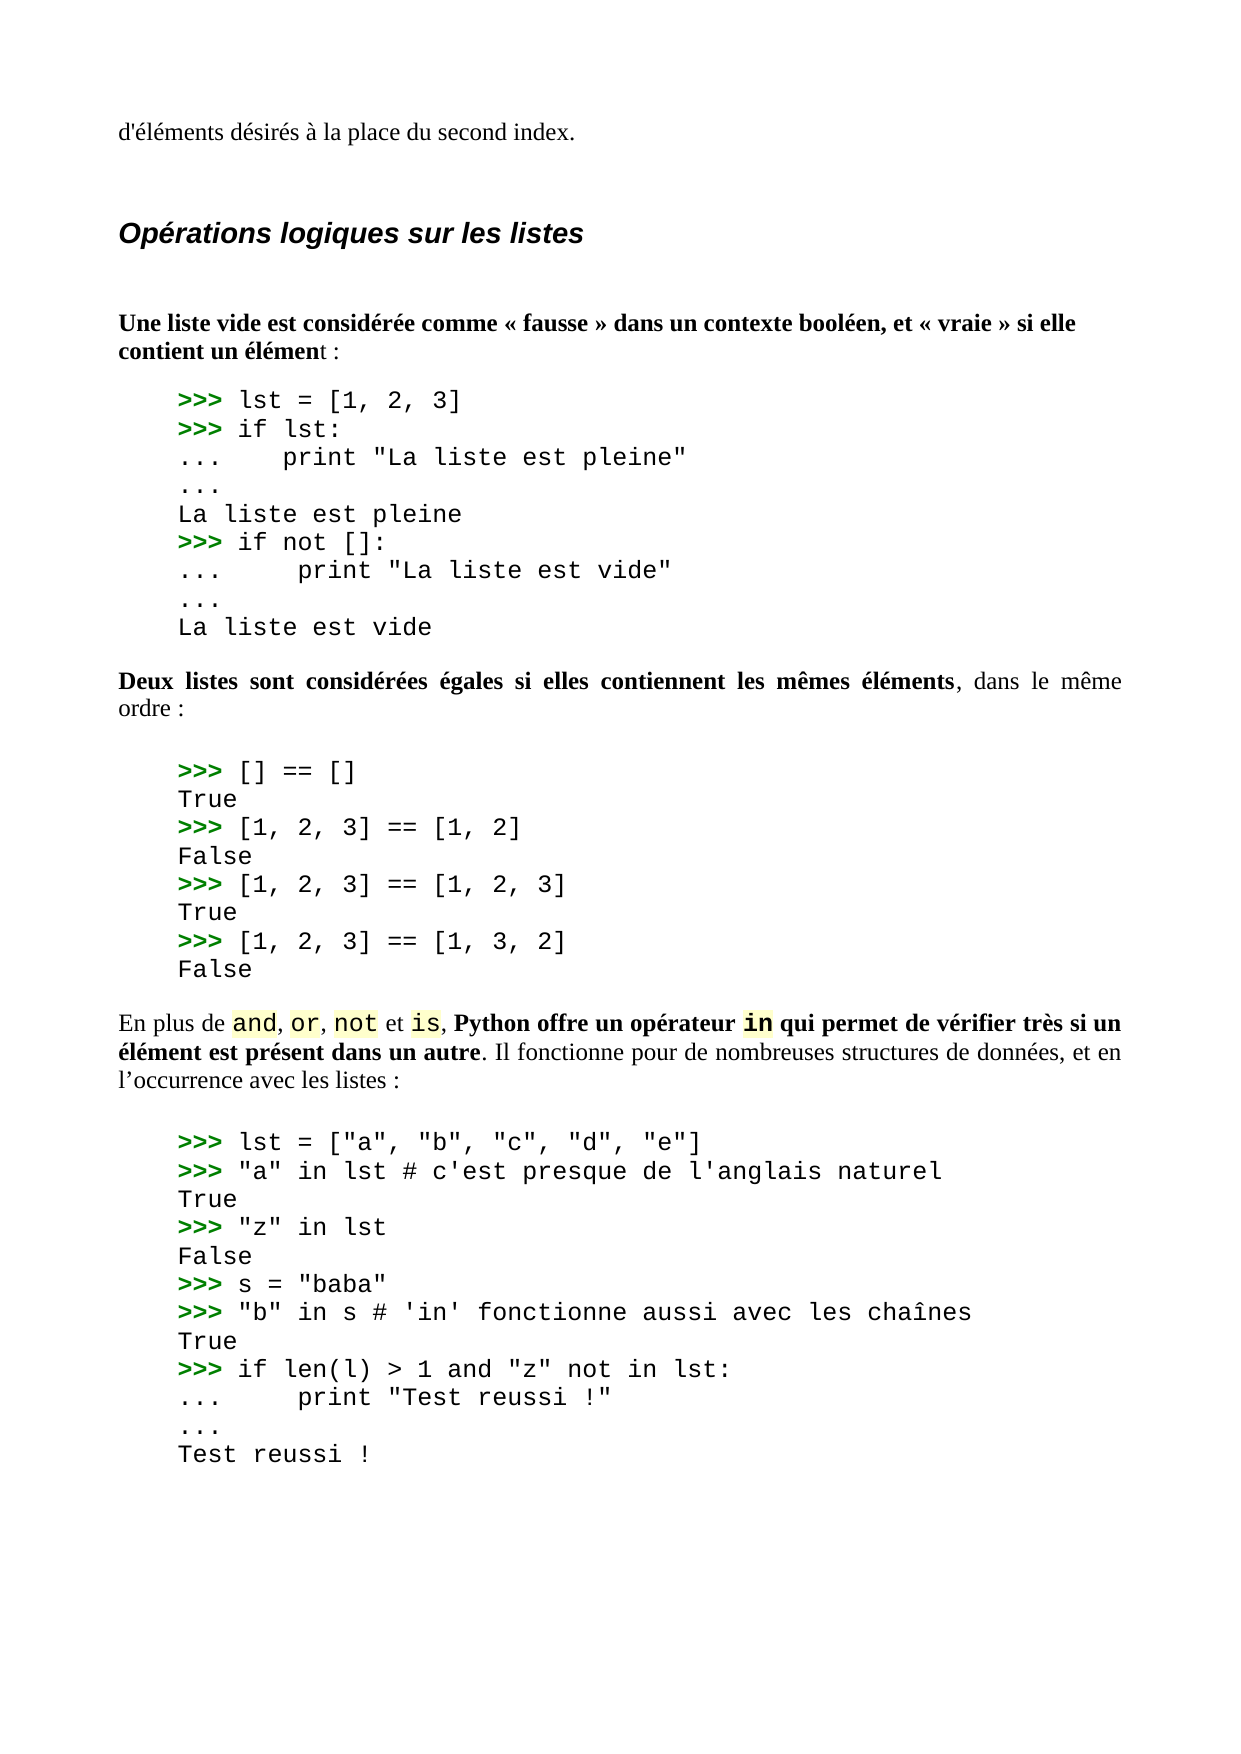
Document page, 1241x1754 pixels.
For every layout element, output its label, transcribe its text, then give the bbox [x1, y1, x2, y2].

text d'éléments désirés à la place du second index. [118, 118, 1122, 146]
text Deux listes sont considérées égales si elles contiennent les mêmes éléments, dans le même ordre : [118, 667, 1122, 722]
subtitle Opérations logiques sur les listes [118, 217, 1122, 250]
text En plus de and, or, not et is, Python offre un opérateur in qui permet de vérifier très si un élément est présent dans un autre. Il fonctionne pour de nombreuses structures de données, et en l’occurrence avec les listes : [118, 1009, 1122, 1094]
text >>> lst = [1, 2, 3] >>> if lst: ... print "La liste est pleine" ... La liste est pleine >>> if not []: ... print "La liste est vide" ... La liste est vide [177, 388, 1122, 643]
text Une liste vide est considérée comme « fausse » dans un contexte booléen, et « vraie » si elle contient un élément : [118, 309, 1122, 364]
text >>> [] == [] True >>> [1, 2, 3] == [1, 2] False >>> [1, 2, 3] == [1, 2, 3] True >>> [1, 2, 3] == [1, 3, 2] False [177, 758, 1122, 985]
text >>> lst = ["a", "b", "c", "d", "e"] >>> "a" in lst # c'est presque de l'anglais naturel True >>> "z" in lst False >>> s = "baba" >>> "b" in s # 'in' fonctionne aussi avec les chaînes True >>> if len(l) > 1 and "z" not in lst: ... print "Test reussi !" ... Test reussi ! [177, 1130, 1122, 1470]
